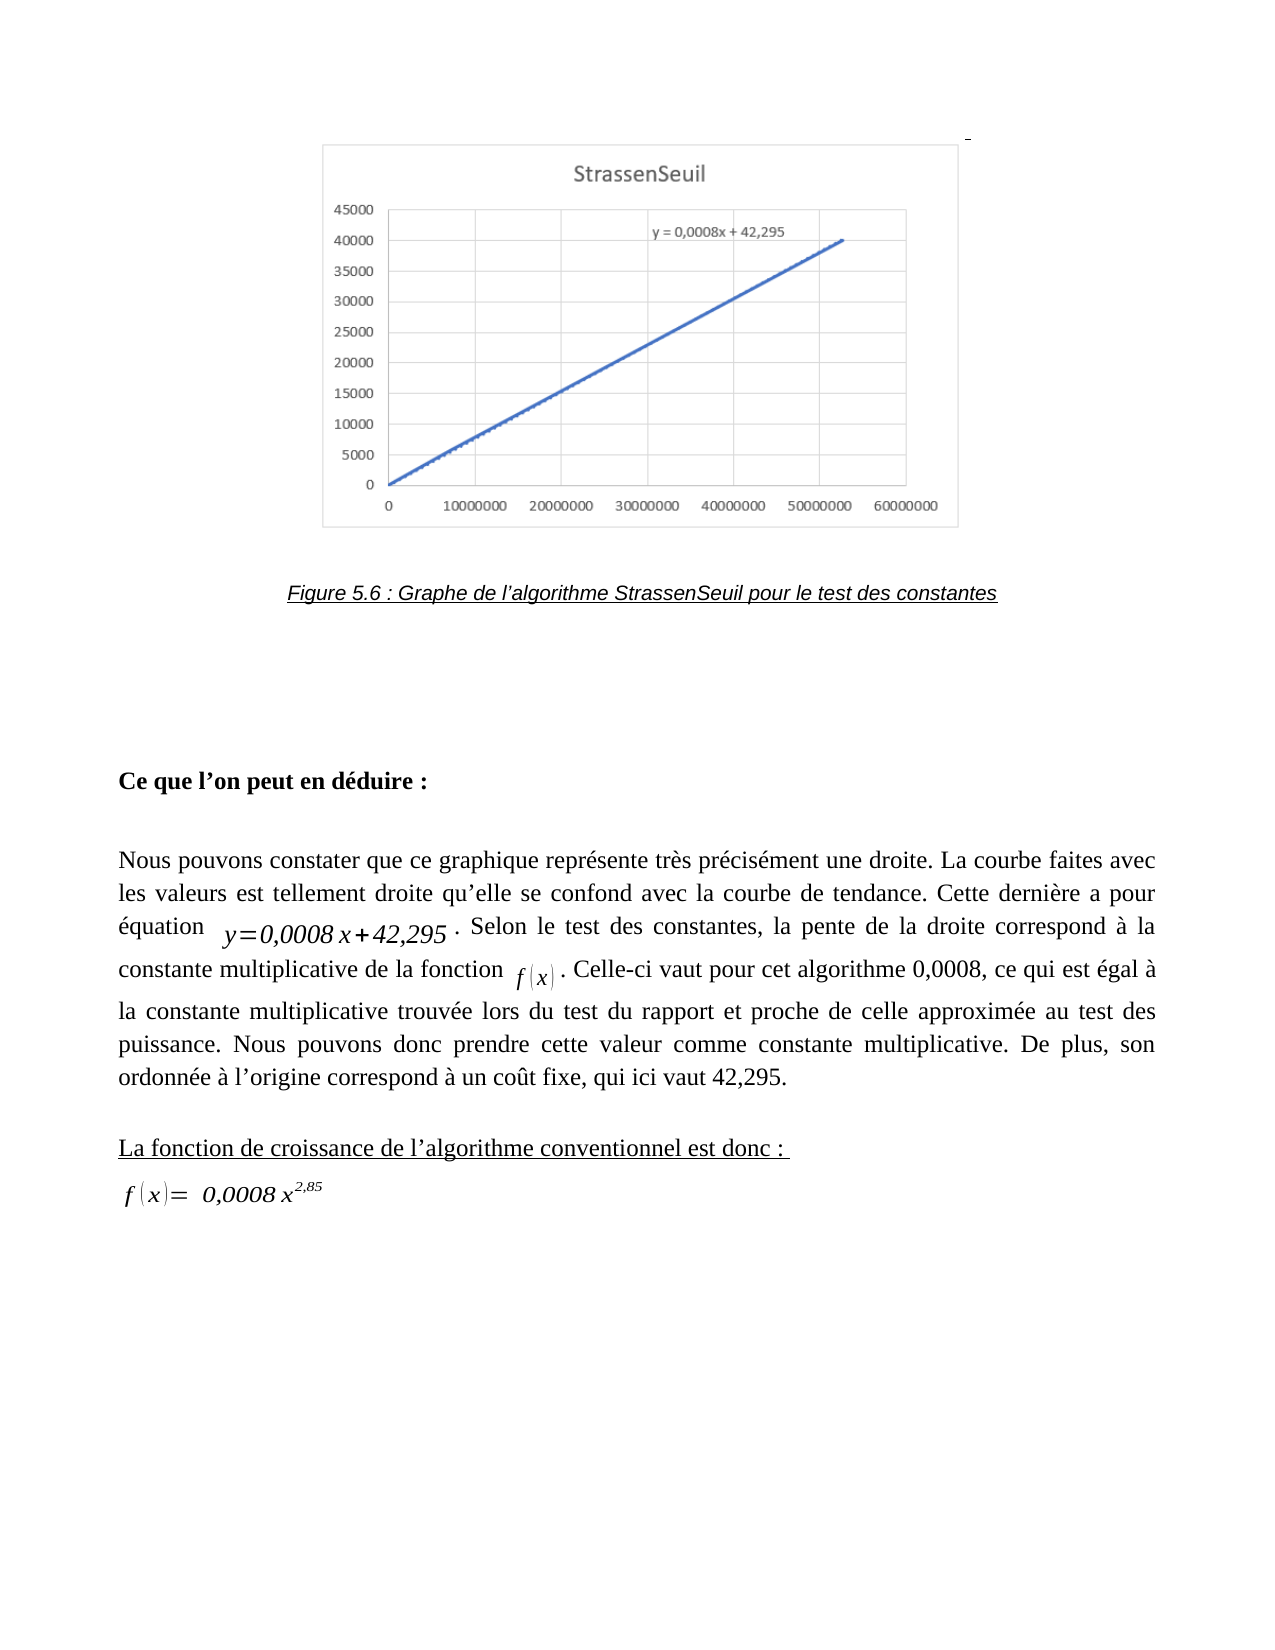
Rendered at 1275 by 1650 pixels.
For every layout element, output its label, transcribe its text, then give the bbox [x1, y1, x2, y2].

text Figure 5.6 : Graphe de l’algorithme StrassenSeuil pour le test des constantes [130, 581, 1157, 605]
text Ce que l’on peut en déduire : [118, 766, 1157, 795]
text La fonction de croissance de l’algorithme conventionnel est donc : [118, 1133, 1157, 1162]
picture [316, 137, 965, 534]
text Nous pouvons constater que ce graphique représente très précisément une droite. La courbe faites avec les valeurs est tellement droite qu’elle se confond avec la courbe de tendance. Cette dernière a pour équation . Selon le test des constantes, la pente de la droite correspond à la constante multiplicative de la fonction . Celle-ci vaut pour cet algorithme 0,0008, ce qui est égal à la constante multiplicative trouvée lors du test du rapport et proche de celle approximée au test des puissance. Nous pouvons donc prendre cette valeur comme constante multiplicative. De plus, son ordonnée à l’origine correspond à un coût fixe, qui ici vaut 42,295. [118, 845, 1157, 1091]
